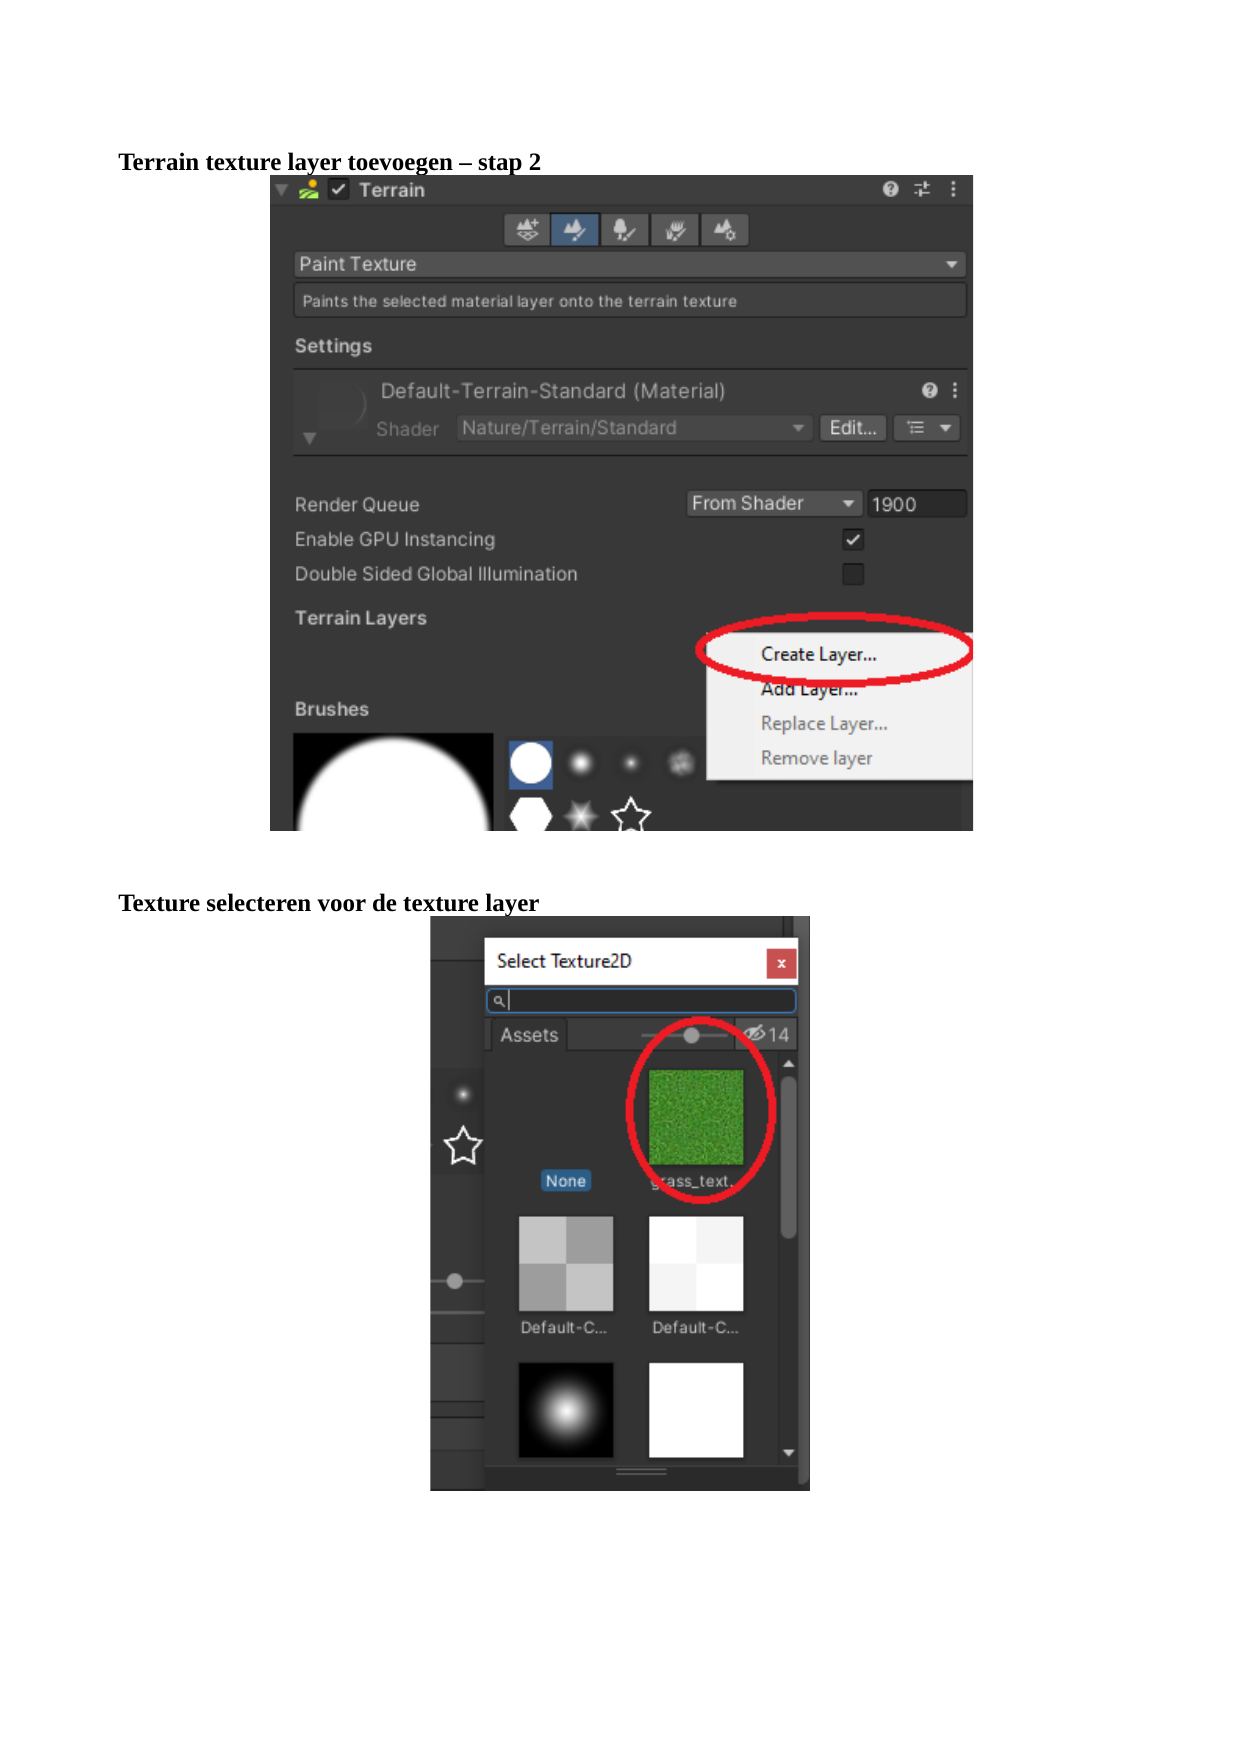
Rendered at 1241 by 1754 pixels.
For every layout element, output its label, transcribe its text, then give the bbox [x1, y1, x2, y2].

text Terrain texture layer toevoegen – stap 2 [118, 147, 1122, 176]
text Texture selecteren voor de texture layer [118, 888, 1122, 917]
